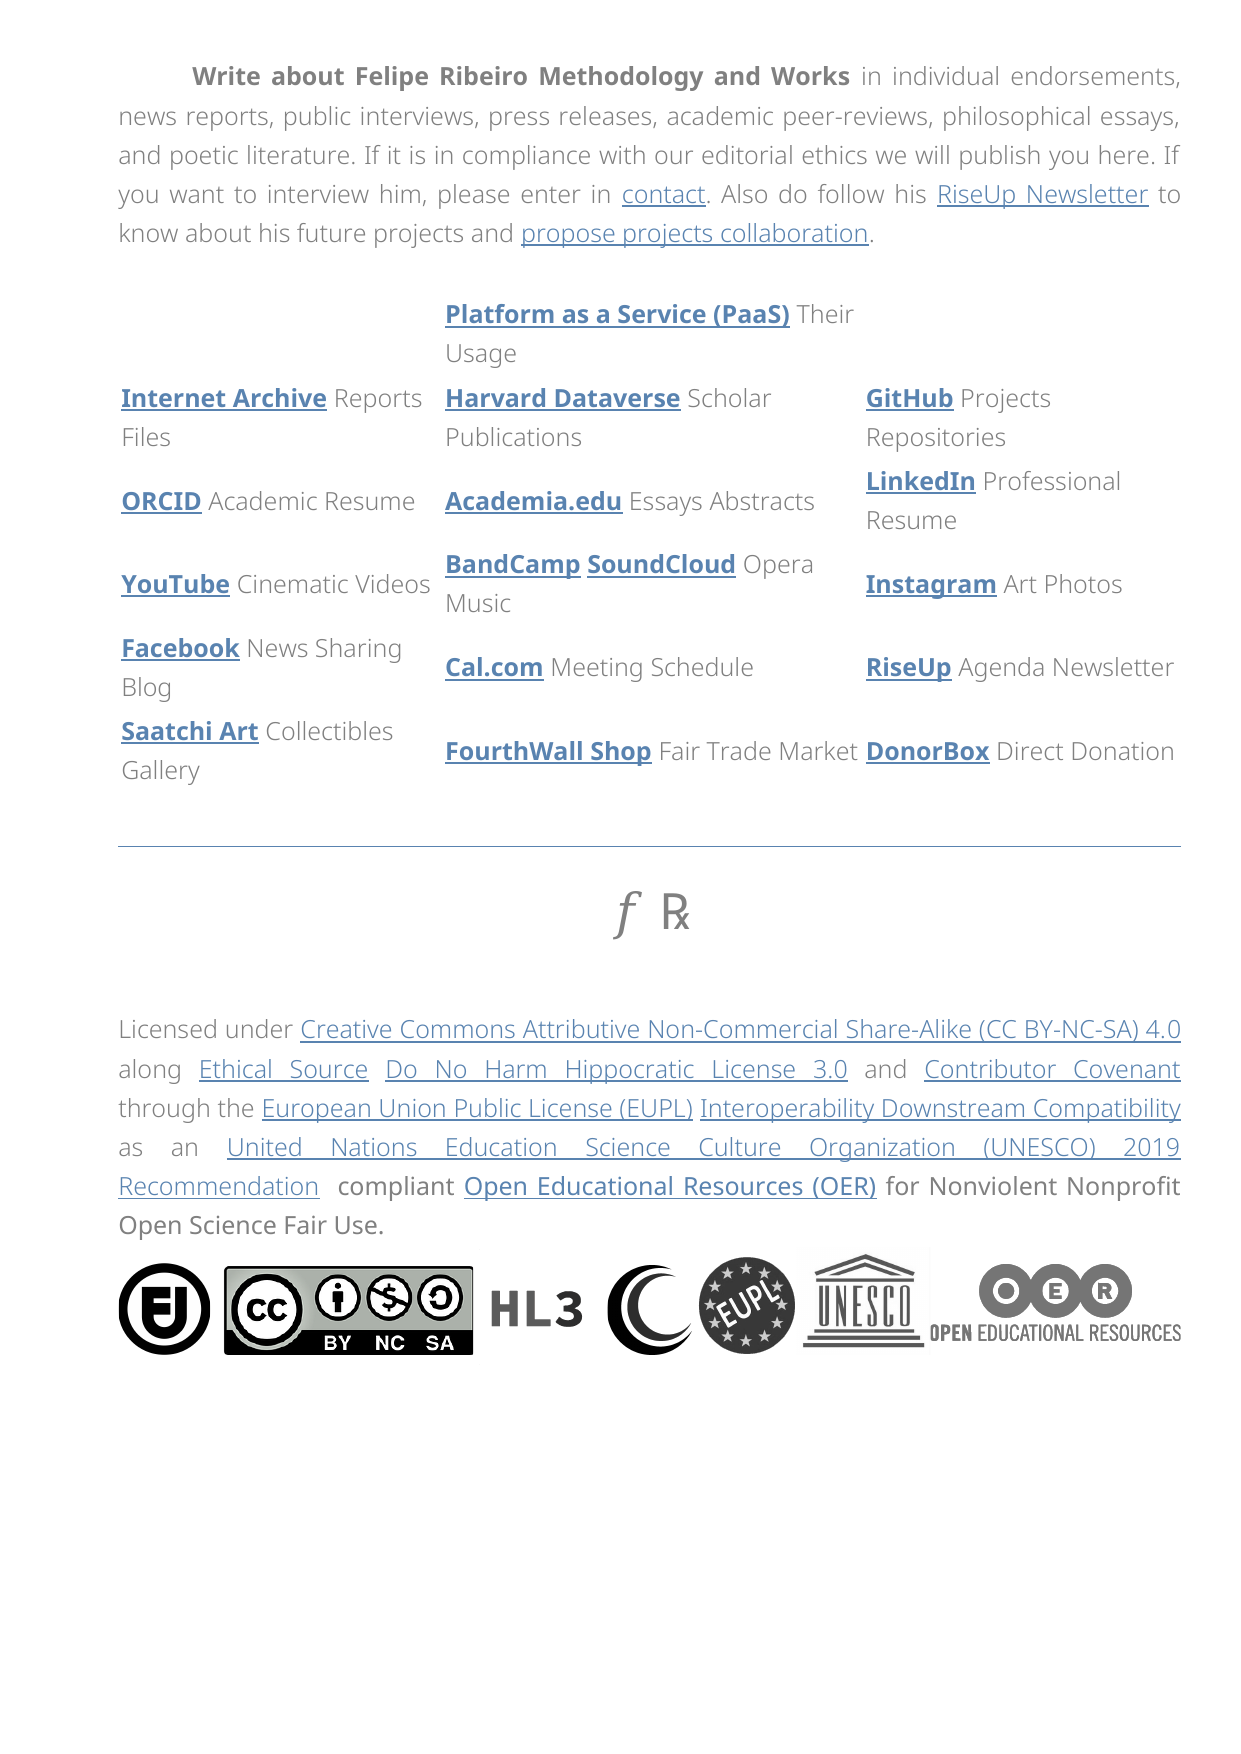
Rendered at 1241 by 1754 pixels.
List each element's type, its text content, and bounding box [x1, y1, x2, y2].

table_cell LinkedIn Professional Resume [863, 461, 1181, 544]
picture [118, 1263, 211, 1355]
table_cell RiseUp Agenda Newsletter [863, 628, 1181, 711]
text Licensed under Creative Commons Attributive Non-Commercial Share-Alike (CC BY-NC-SA) 4.0 along Ethical Source Do No Harm Hippocratic License 3.0 and Contributor Covenant through the European Union Public License (EUPL) Interoperability Downstream Compatibility as an United Nations Education Science Culture Organization (UNESCO) 2019 Recommendation compliant Open Educational Resources (OER) for Nonviolent Nonprofit Open Science Fair Use. [118, 1012, 1181, 1242]
table_cell Cal.com Meeting Schedule [442, 628, 863, 711]
table_cell ORCID Academic Resume [118, 461, 442, 544]
table_cell Facebook News Sharing Blog [118, 628, 442, 711]
table_cell Internet Archive Reports Files [118, 378, 442, 461]
picture [479, 1249, 595, 1365]
table_cell Harvard Dataverse Scholar Publications [442, 378, 863, 461]
table_cell GitHub Projects Repositories [863, 378, 1181, 461]
text 𝑓 ℞ [118, 876, 1181, 944]
picture [607, 1265, 696, 1355]
table_header [863, 294, 1181, 377]
table_cell BandCamp SoundCloud Opera Music [442, 544, 863, 627]
table_cell YouTube Cinematic Videos [118, 544, 442, 627]
table_header [118, 294, 442, 377]
table_cell FourthWall Shop Fair Trade Market [442, 711, 863, 794]
table_cell Instagram Art Photos [863, 544, 1181, 627]
text Write about Felipe Ribeiro Methodology and Works in individual endorsements, news reports, public interviews, press releases, academic peer-reviews, philosophical essays, and poetic literature. If it is in compliance with our editorial ethics we will publish you here. If you want to interview him, please enter in contact. Also do follow his RiseUp Newsletter to know about his future projects and propose projects collaboration. [118, 59, 1181, 250]
picture [223, 1266, 474, 1355]
table_cell DonorBox Direct Donation [863, 711, 1181, 794]
table_cell Saatchi Art Collectibles Gallery [118, 711, 442, 794]
table_header Platform as a Service (PaaS) Their Usage [442, 294, 863, 377]
table_cell Academia.edu Essays Abstracts [442, 461, 863, 544]
